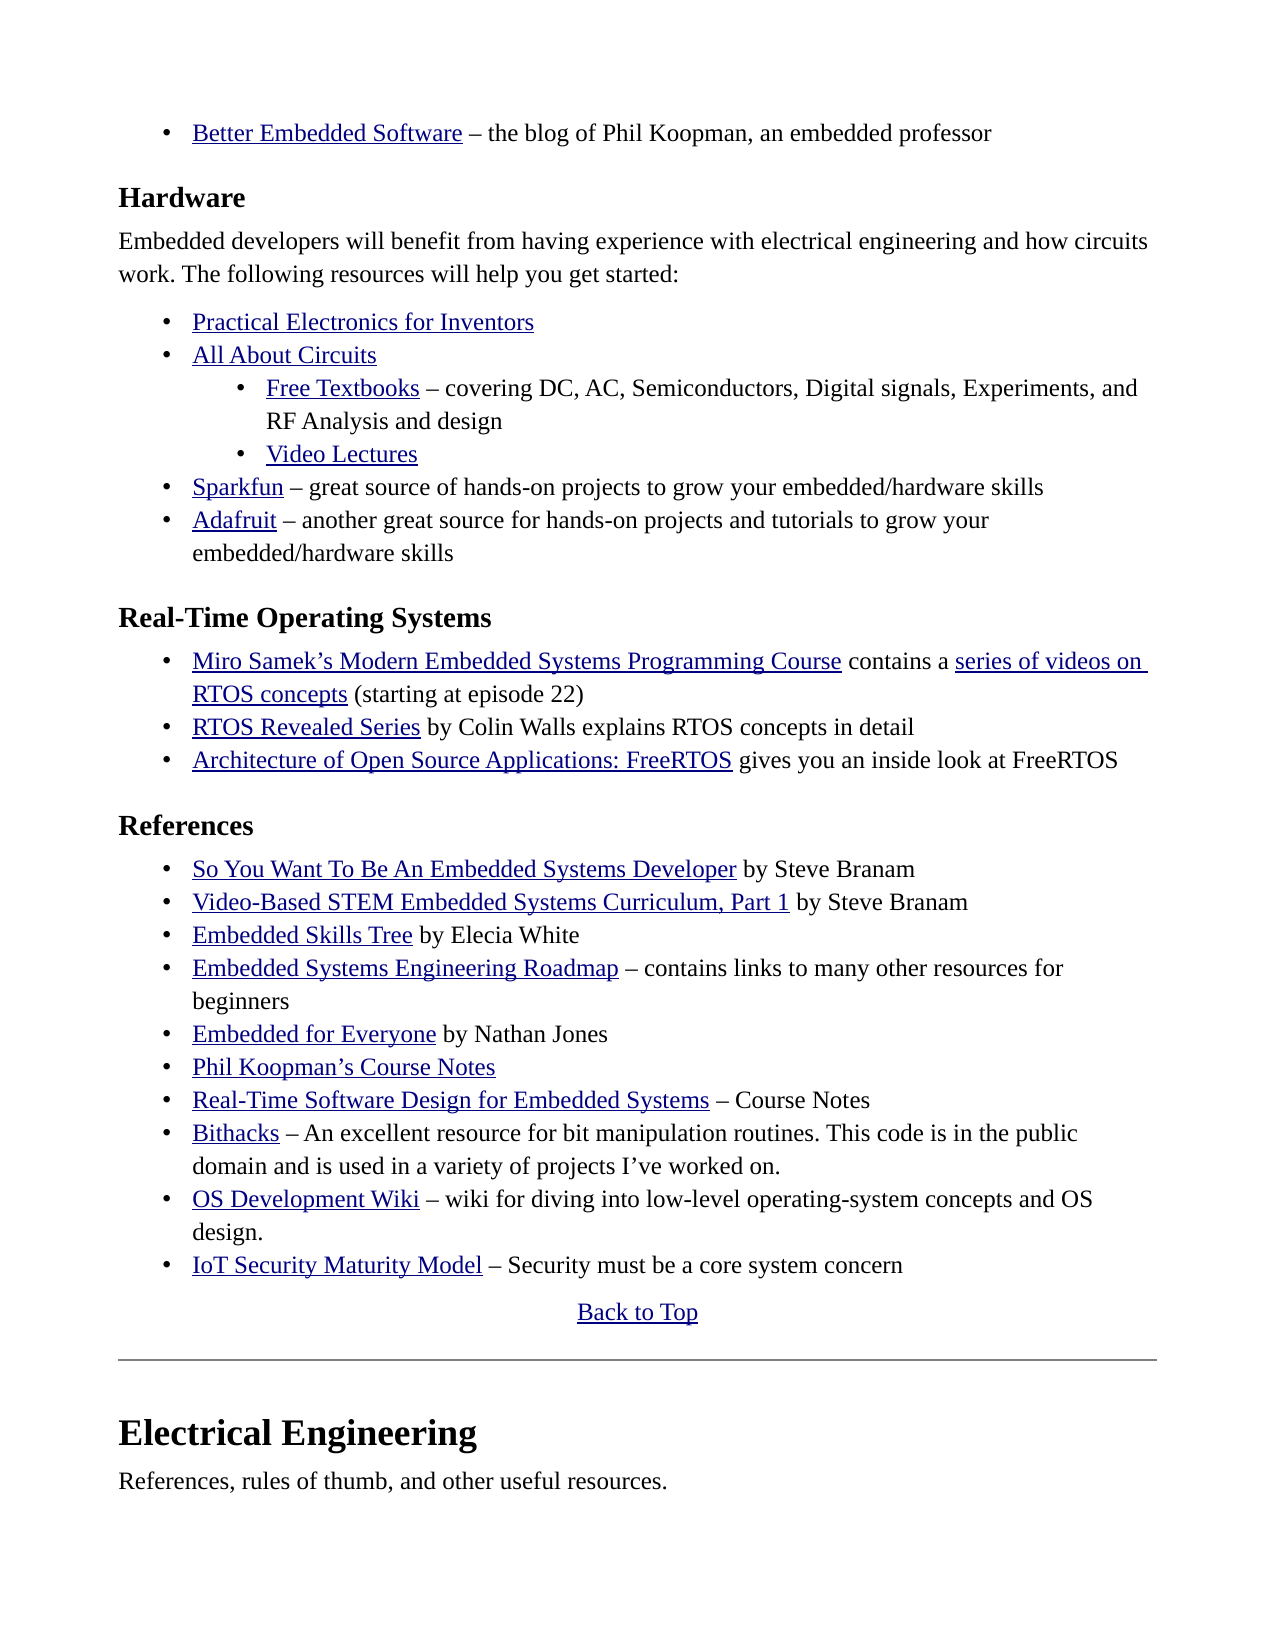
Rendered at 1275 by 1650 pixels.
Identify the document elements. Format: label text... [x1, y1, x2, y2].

text References, rules of thumb, and other useful resources. [118, 1466, 1157, 1494]
text Embedded developers will benefit from having experience with electrical engineering and how circuits work. The following resources will help you get started: [118, 226, 1157, 288]
list Video Lectures [236, 439, 1157, 468]
list Miro Samek’s Modern Embedded Systems Programming Course contains a series of videos on RTOS concepts (starting at episode 22) [162, 646, 1157, 708]
list Architecture of Open Source Applications: FreeRTOS gives you an inside look at FreeRTOS [162, 745, 1157, 774]
list So You Want To Be An Embedded Systems Developer by Steve Branam [162, 854, 1157, 882]
list Phil Koopman’s Course Notes [162, 1052, 1157, 1081]
list IoT Security Maturity Model – Security must be a core system concern [162, 1250, 1157, 1279]
list Bithacks – An excellent resource for bit manipulation routines. This code is in the public domain and is used in a variety of projects I’ve worked on. [162, 1118, 1157, 1179]
subtitle Hardware [118, 180, 1157, 214]
list Adafruit – another great source for hands-on projects and tutorials to grow your embedded/hardware skills [162, 505, 1157, 567]
list OS Development Wiki – wiki for diving into low-level operating-system concepts and OS design. [162, 1184, 1157, 1246]
list Video-Based STEM Embedded Systems Curriculum, Part 1 by Steve Branam [162, 887, 1157, 915]
list RTOS Revealed Series by Colin Walls explains RTOS concepts in detail [162, 712, 1157, 741]
list Embedded Systems Engineering Roadmap – contains links to many other resources for beginners [162, 953, 1157, 1014]
list Better Embedded Software – the blog of Phil Koopman, an embedded professor [162, 118, 1157, 147]
subtitle References [118, 808, 1157, 841]
subtitle Real-Time Operating Systems [118, 600, 1157, 634]
list Embedded for Everyone by Nathan Jones [162, 1019, 1157, 1047]
list Real-Time Software Design for Embedded Systems – Course Notes [162, 1085, 1157, 1113]
text Back to Top [118, 1297, 1157, 1326]
list Free Textbooks – covering DC, AC, Semiconductors, Digital signals, Experiments, and RF Analysis and design [236, 373, 1157, 435]
list All About Circuits [162, 340, 1157, 369]
list Sparkfun – great source of hands-on projects to grow your embedded/hardware skills [162, 472, 1157, 501]
list Practical Electronics for Inventors [162, 307, 1157, 336]
list Embedded Skills Tree by Elecia White [162, 920, 1157, 948]
subtitle Electrical Engineering [118, 1410, 1157, 1453]
